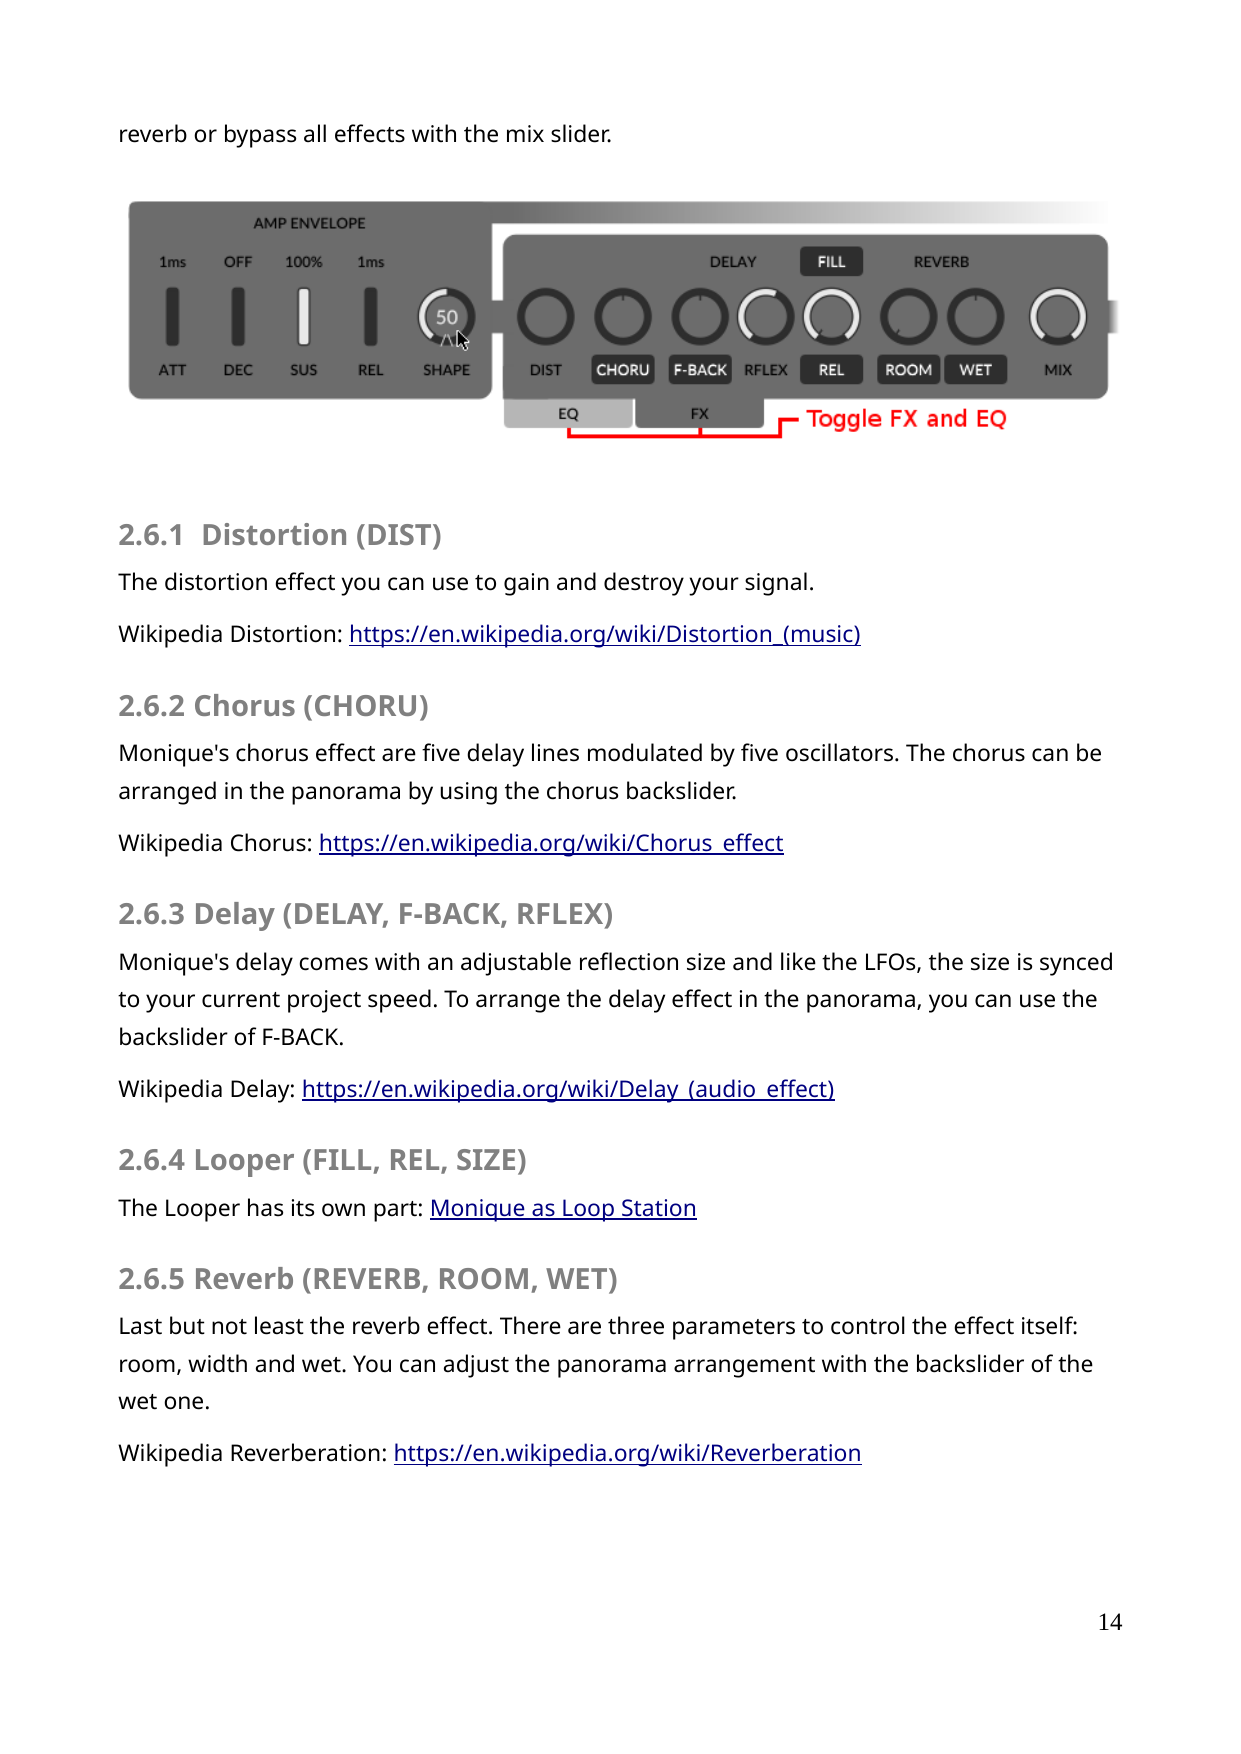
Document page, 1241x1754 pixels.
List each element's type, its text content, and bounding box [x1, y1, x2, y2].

subtitle Reverb (REVERB, ROOM, WET) [118, 1258, 1122, 1298]
text Wikipedia Chorus: https://en.wikipedia.org/wiki/Chorus_effect [118, 827, 1122, 858]
text Wikipedia Reverberation: https://en.wikipedia.org/wiki/Reverberation [118, 1437, 1122, 1469]
text Monique's delay comes with an adjustable reflection size and like the LFOs, the size is synced to your current project speed. To arrange the delay effect in the panorama, you can use the backslider of F-BACK. [118, 946, 1122, 1052]
subtitle Looper (FILL, REL, SIZE) [118, 1139, 1122, 1179]
text The distortion effect you can use to gain and destroy your signal. [118, 566, 1122, 597]
text The Looper has its own part: Monique as Loop Station [118, 1191, 1122, 1223]
text Wikipedia Delay: https://en.wikipedia.org/wiki/Delay_(audio_effect) [118, 1073, 1122, 1104]
picture [118, 190, 1122, 441]
subtitle Chorus (CHORU) [118, 685, 1122, 724]
text reverb or bypass all effects with the mix slider. [118, 118, 1122, 149]
text Monique's chorus effect are five delay lines modulated by five oscillators. The chorus can be arranged in the panorama by using the chorus backslider. [118, 737, 1122, 806]
text Last but not least the reverb effect. There are three parameters to control the effect itself: room, width and wet. You can adjust the panorama arrangement with the backslider of the wet one. [118, 1310, 1122, 1417]
subtitle Distortion (DIST) [118, 514, 1122, 554]
subtitle Delay (DELAY, F-BACK, RFLEX) [118, 893, 1122, 933]
text Wikipedia Distortion: https://en.wikipedia.org/wiki/Distortion_(music) [118, 618, 1122, 649]
